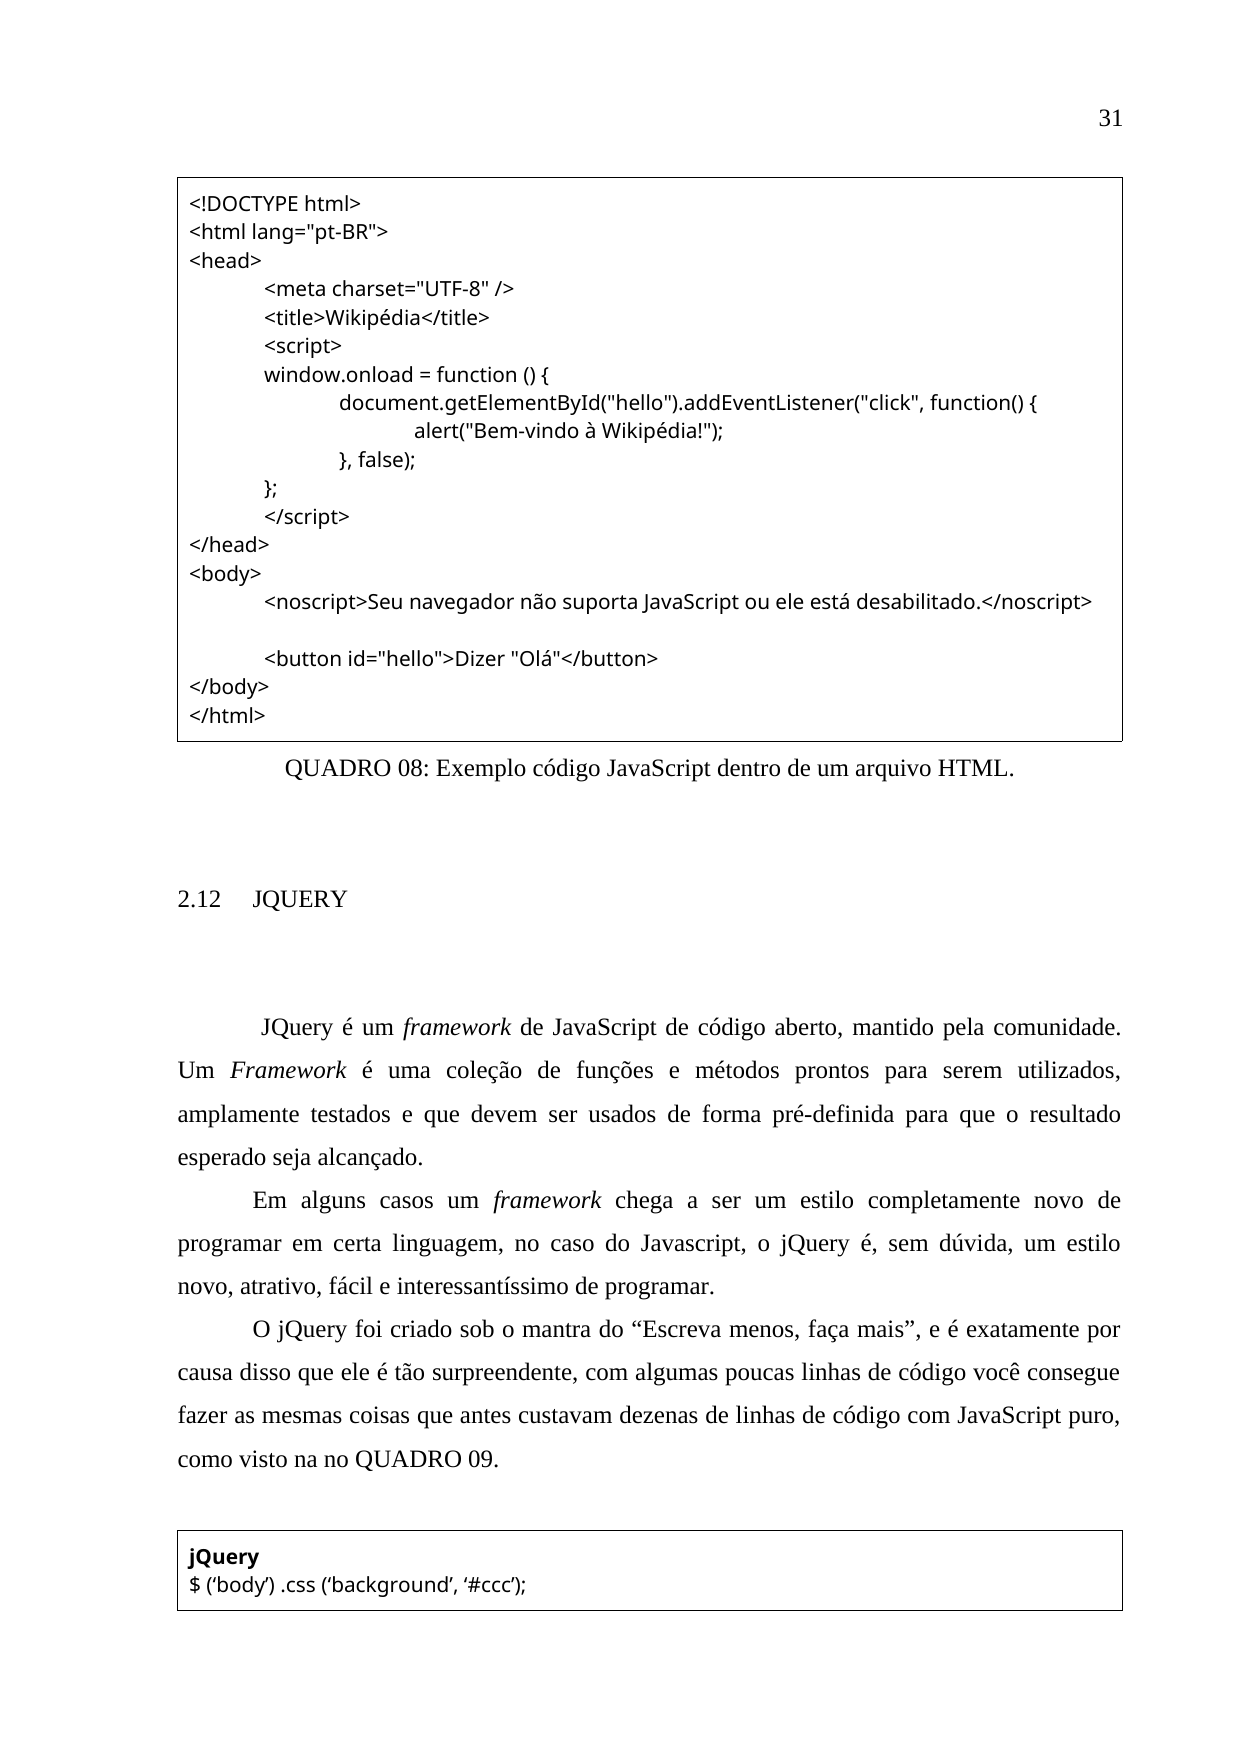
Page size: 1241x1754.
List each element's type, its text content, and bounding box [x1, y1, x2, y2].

text JQuery é um framework de JavaScript de código aberto, mantido pela comunidade. Um Framework é uma coleção de funções e métodos prontos para serem utilizados, amplamente testados e que devem ser usados de forma pré-definida para que o resultado esperado seja alcançado. [177, 1012, 1122, 1171]
text QUADRO 08: Exemplo código JavaScript dentro de um arquivo HTML. [177, 753, 1122, 782]
text O jQuery foi criado sob o mantra do “Escreva menos, faça mais”, e é exatamente por causa disso que ele é tão surpreendente, com algumas poucas linhas de código você consegue fazer as mesmas coisas que antes custavam dezenas de linhas de código com JavaScript puro, como visto na no QUADRO 09. [177, 1314, 1122, 1472]
table_header <!DOCTYPE html> <html lang="pt-BR"> <head> <meta charset="UTF-8" /> <title>Wikipédia</title> <script> window.onload = function () { document.getElementById("hello").addEventListener("click", function() { alert("Bem-vindo à Wikipédia!"); }, false); }; </script> </head> <body> <noscript>Seu navegador não suporta JavaScript ou ele está desabilitado.</noscript> <button id="hello">Dizer "Olá"</button> </body> </html> [178, 178, 1122, 741]
table_header jQuery $ (‘body’) .css (‘background’, ‘#ccc’); [178, 1531, 1122, 1610]
text Em alguns casos um framework chega a ser um estilo completamente novo de programar em certa linguagem, no caso do Javascript, o jQuery é, sem dúvida, um estilo novo, atrativo, fácil e interessantíssimo de programar. [177, 1185, 1122, 1300]
subtitle JQUERY [177, 884, 1122, 912]
